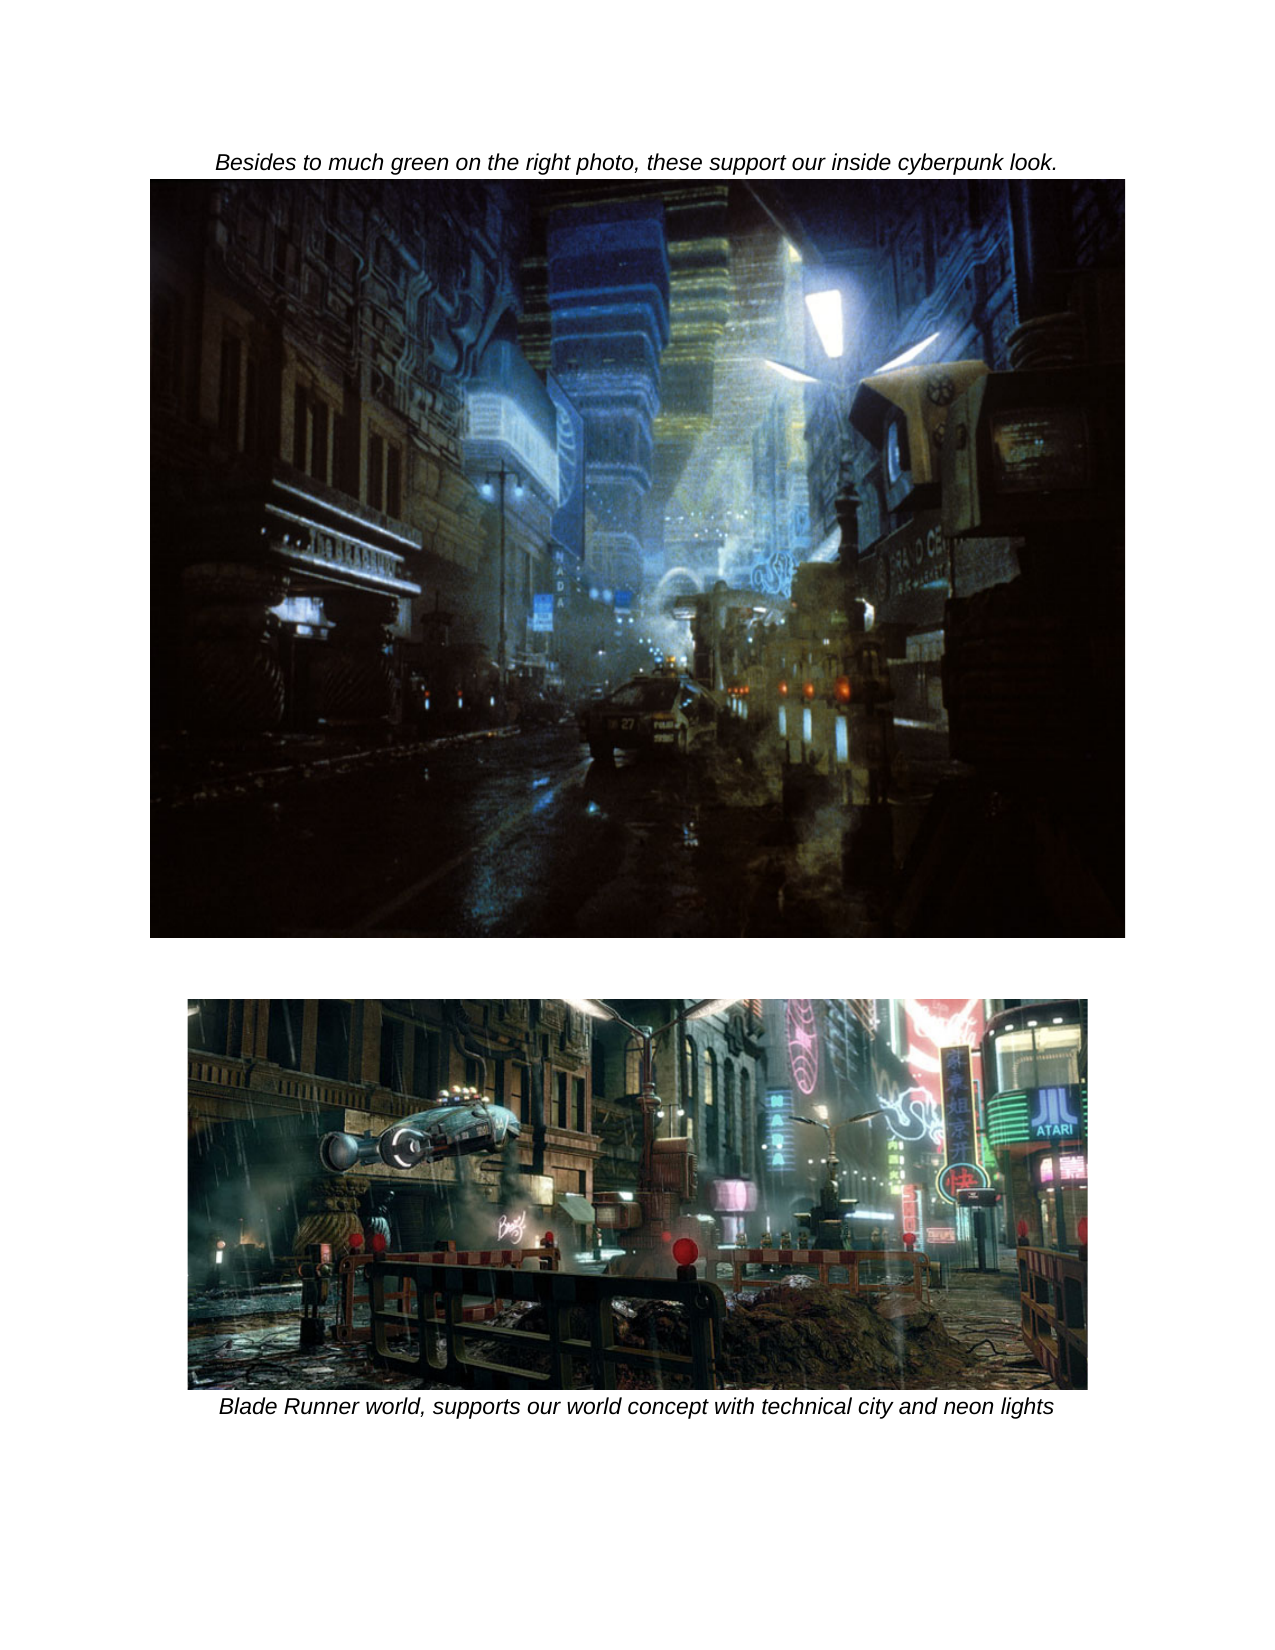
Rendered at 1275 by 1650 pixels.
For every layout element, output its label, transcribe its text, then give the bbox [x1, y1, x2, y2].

picture [150, 179, 1125, 938]
text Blade Runner world, supports our world concept with technical city and neon lights [150, 1393, 1125, 1419]
picture [187, 999, 1088, 1390]
text Besides to much green on the right photo, these support our inside cyberpunk look. [150, 150, 1125, 176]
